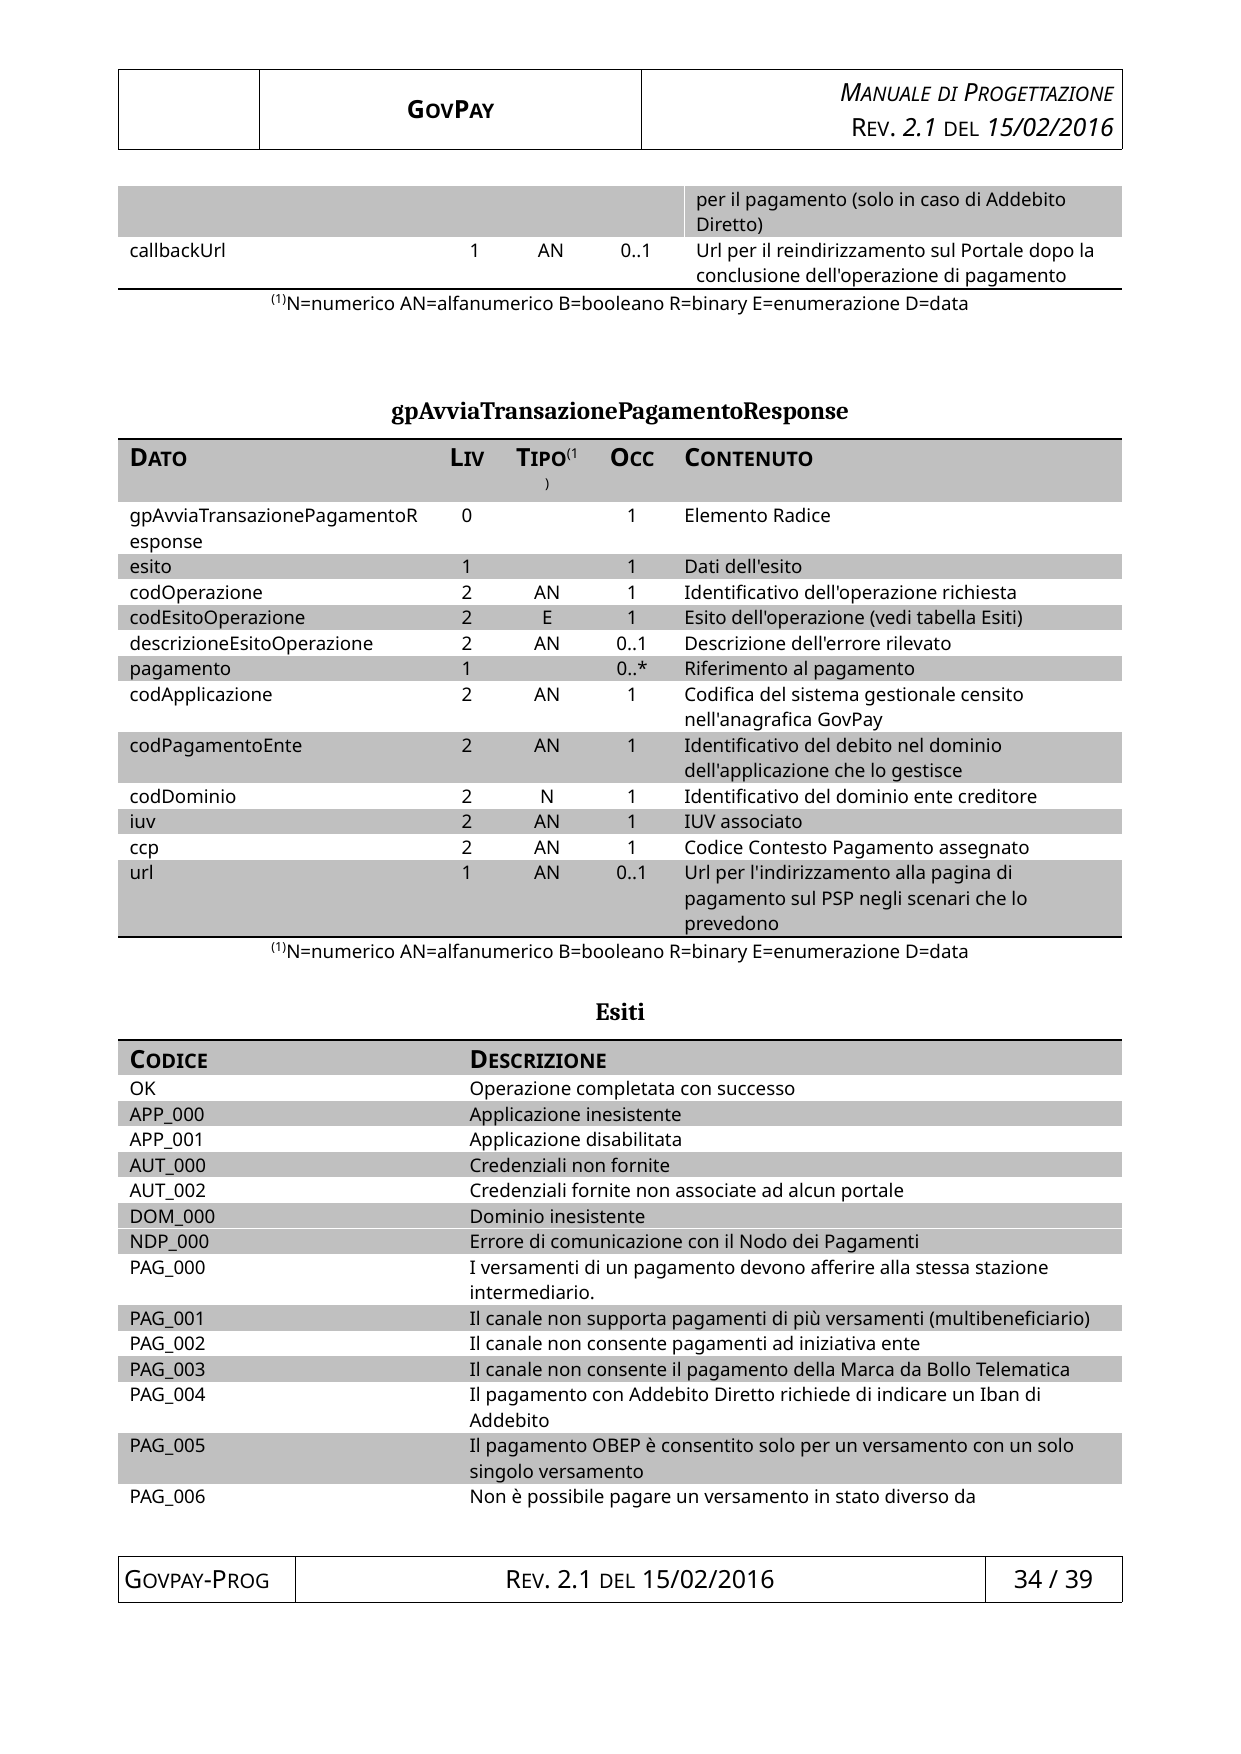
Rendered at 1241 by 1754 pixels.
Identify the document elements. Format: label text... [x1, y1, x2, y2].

text (1)N=numerico AN=alfanumerico B=booleano R=binary E=enumerazione D=data [118, 290, 1122, 316]
table_cell [458, 186, 526, 237]
table_cell 2 [431, 732, 503, 783]
table_cell Dato [118, 440, 431, 502]
table_cell 2 [431, 630, 503, 656]
table_cell esito [118, 554, 431, 579]
table_cell descrizioneEsitoOperazione [118, 630, 431, 656]
table_cell 1 [591, 605, 673, 630]
table_cell AN [503, 732, 591, 783]
table_cell AN [503, 860, 591, 936]
table_cell Il pagamento con Addebito Diretto richiede di indicare un Iban di Addebito [458, 1382, 1122, 1433]
table_cell [118, 186, 458, 237]
table_cell Descrizione [458, 1041, 1122, 1075]
table_cell AN [503, 579, 591, 604]
table_cell pagamento [118, 656, 431, 681]
table_cell PAG_004 [118, 1382, 458, 1433]
table_cell Applicazione disabilitata [458, 1126, 1122, 1152]
table_cell Il pagamento OBEP è consentito solo per un versamento con un solo singolo versamento [458, 1433, 1122, 1484]
table_cell PAG_002 [118, 1331, 458, 1356]
table_cell codPagamentoEnte [118, 732, 431, 783]
table_cell Codice Contesto Pagamento assegnato [673, 834, 1122, 860]
table_cell [503, 503, 591, 553]
table_cell I versamenti di un pagamento devono afferire alla stessa stazione intermediario. [458, 1254, 1122, 1305]
table_cell 1 [591, 732, 673, 783]
table_cell 0..1 [609, 237, 684, 288]
table_cell APP_000 [118, 1101, 458, 1126]
table_cell 2 [431, 605, 503, 630]
table_cell Elemento Radice [673, 503, 1122, 553]
table_cell Identificativo del debito nel dominio dell'applicazione che lo gestisce [673, 732, 1122, 783]
table_cell 1 [458, 237, 526, 288]
table_cell Dati dell'esito [673, 554, 1122, 579]
table_cell 1 [591, 579, 673, 604]
table_cell per il pagamento (solo in caso di Addebito Diretto) [685, 186, 1122, 237]
table_cell Credenziali non fornite [458, 1152, 1122, 1177]
table_cell 1 [591, 834, 673, 860]
table_cell 2 [431, 809, 503, 834]
table_cell PAG_000 [118, 1254, 458, 1305]
table_cell Liv [431, 440, 503, 502]
table_cell Riferimento al pagamento [673, 656, 1122, 681]
table_header Esiti [118, 998, 1122, 1039]
table_cell 1 [591, 554, 673, 579]
table_cell Credenziali fornite non associate ad alcun portale [458, 1178, 1122, 1203]
table_cell ccp [118, 834, 431, 860]
table_cell 1 [591, 503, 673, 553]
table_cell Tipo(1) [503, 440, 591, 502]
table_cell iuv [118, 809, 431, 834]
table_cell 0..* [591, 656, 673, 681]
table_cell Identificativo dell'operazione richiesta [673, 579, 1122, 604]
table_cell AN [503, 809, 591, 834]
table_cell gpAvviaTransazionePagamentoResponse [118, 503, 431, 553]
table_cell OK [118, 1075, 458, 1101]
table_cell Esito dell'operazione (vedi tabella Esiti) [673, 605, 1122, 630]
table_cell 2 [431, 783, 503, 809]
table_cell Identificativo del dominio ente creditore [673, 783, 1122, 809]
table_cell Il canale non consente pagamenti ad iniziativa ente [458, 1331, 1122, 1356]
table_cell IUV associato [673, 809, 1122, 834]
table_cell url [118, 860, 431, 936]
table_cell NDP_000 [118, 1229, 458, 1254]
table_cell codEsitoOperazione [118, 605, 431, 630]
table_cell codApplicazione [118, 681, 431, 732]
table_cell Operazione completata con successo [458, 1075, 1122, 1101]
table_cell 2 [431, 681, 503, 732]
table_cell Il canale non supporta pagamenti di più versamenti (multibeneficiario) [458, 1305, 1122, 1331]
table_header gpAvviaTransazionePagamentoResponse [118, 397, 1122, 438]
table_cell callbackUrl [118, 237, 458, 288]
table_cell Il canale non consente il pagamento della Marca da Bollo Telematica [458, 1356, 1122, 1382]
table_cell DOM_000 [118, 1203, 458, 1228]
table_cell Url per il reindirizzamento sul Portale dopo la conclusione dell'operazione di pagamento [685, 237, 1122, 288]
table_cell 1 [591, 783, 673, 809]
table_cell 1 [591, 809, 673, 834]
table_cell Contenuto [673, 440, 1122, 502]
table_cell 2 [431, 834, 503, 860]
table_cell PAG_001 [118, 1305, 458, 1331]
table_cell Dominio inesistente [458, 1203, 1122, 1228]
table_cell Occ [591, 440, 673, 502]
table_cell 1 [431, 860, 503, 936]
table_cell Applicazione inesistente [458, 1101, 1122, 1126]
table_cell codOperazione [118, 579, 431, 604]
table_cell Non è possibile pagare un versamento in stato diverso da [458, 1484, 1122, 1509]
text (1)N=numerico AN=alfanumerico B=booleano R=binary E=enumerazione D=data [118, 938, 1122, 964]
table_cell AN [503, 630, 591, 656]
table_cell E [503, 605, 591, 630]
table_cell Errore di comunicazione con il Nodo dei Pagamenti [458, 1229, 1122, 1254]
table_cell [503, 656, 591, 681]
table_cell AUT_000 [118, 1152, 458, 1177]
table_cell 1 [591, 681, 673, 732]
table_cell PAG_003 [118, 1356, 458, 1382]
table_cell 1 [431, 656, 503, 681]
table_cell Url per l'indirizzamento alla pagina di pagamento sul PSP negli scenari che lo prevedono [673, 860, 1122, 936]
table_cell AN [503, 834, 591, 860]
table_cell APP_001 [118, 1126, 458, 1152]
table_cell Codifica del sistema gestionale censito nell'anagrafica GovPay [673, 681, 1122, 732]
table_cell 0..1 [591, 630, 673, 656]
table_cell AUT_002 [118, 1178, 458, 1203]
table_cell 0 [431, 503, 503, 553]
table_cell AN [526, 237, 609, 288]
table_cell Codice [118, 1041, 458, 1075]
table_cell PAG_006 [118, 1484, 458, 1509]
table_cell [526, 186, 609, 237]
table_cell Descrizione dell'errore rilevato [673, 630, 1122, 656]
table_cell N [503, 783, 591, 809]
table_cell PAG_005 [118, 1433, 458, 1484]
table_cell [503, 554, 591, 579]
table_cell [609, 186, 684, 237]
table_cell codDominio [118, 783, 431, 809]
table_cell AN [503, 681, 591, 732]
table_cell 0..1 [591, 860, 673, 936]
table_cell 2 [431, 579, 503, 604]
table_cell 1 [431, 554, 503, 579]
